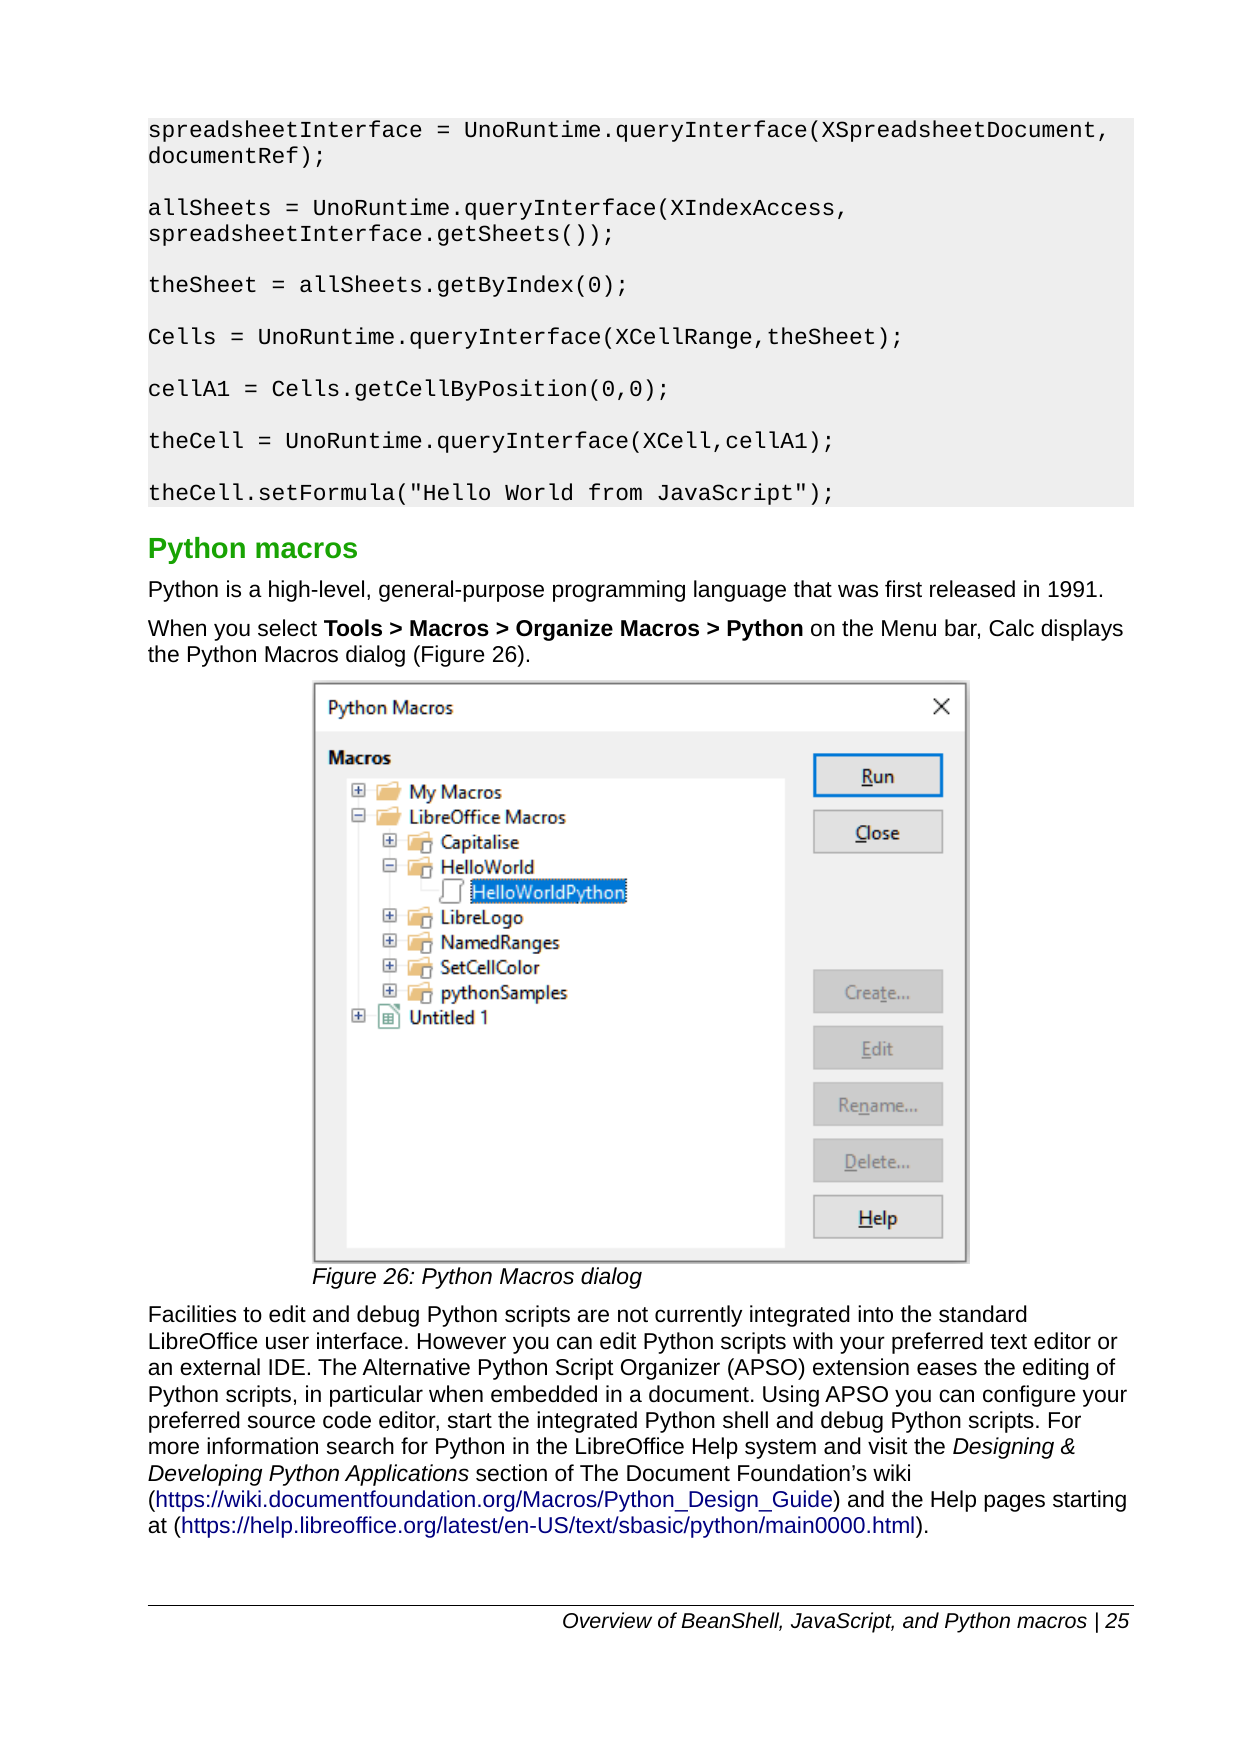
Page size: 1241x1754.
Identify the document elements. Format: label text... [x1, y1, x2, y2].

subtitle Python macros [148, 531, 1134, 564]
text Python is a high-level, general-purpose programming language that was first released in 1991. [148, 576, 1134, 602]
text Facilities to edit and debug Python scripts are not currently integrated into the standard LibreOffice user interface. However you can edit Python scripts with your preferred text editor or an external IDE. The Alternative Python Script Organizer (APSO) extension eases the editing of Python scripts, in particular when embedded in a document. Using APSO you can configure your preferred source code editor, start the integrated Python shell and debug Python scripts. For more information search for Python in the LibreOffice Help system and visit the Designing & Developing Python Applications section of The Document Foundation’s wiki (https://wiki.documentfoundation.org/Macros/Python_Design_Guide) and the Help pages starting at (https://help.libreoffice.org/latest/en-US/text/sbasic/python/main0000.html). [148, 1301, 1134, 1539]
text When you select Tools > Macros > Organize Macros > Python on the Menu bar, Calc displays the Python Macros dialog (Figure 26). [148, 615, 1134, 668]
text Figure 26: Python Macros dialog [312, 1264, 970, 1289]
text spreadsheetInterface = UnoRuntime.queryInterface(XSpreadsheetDocument, documentRef); allSheets = UnoRuntime.queryInterface(XIndexAccess, spreadsheetInterface.getSheets()); theSheet = allSheets.getByIndex(0); Cells = UnoRuntime.queryInterface(XCellRange,theSheet); cellA1 = Cells.getCellByPosition(0,0); theCell = UnoRuntime.queryInterface(XCell,cellA1); theCell.setFormula("Hello World from JavaScript"); [148, 118, 1134, 507]
picture [311, 680, 970, 1264]
